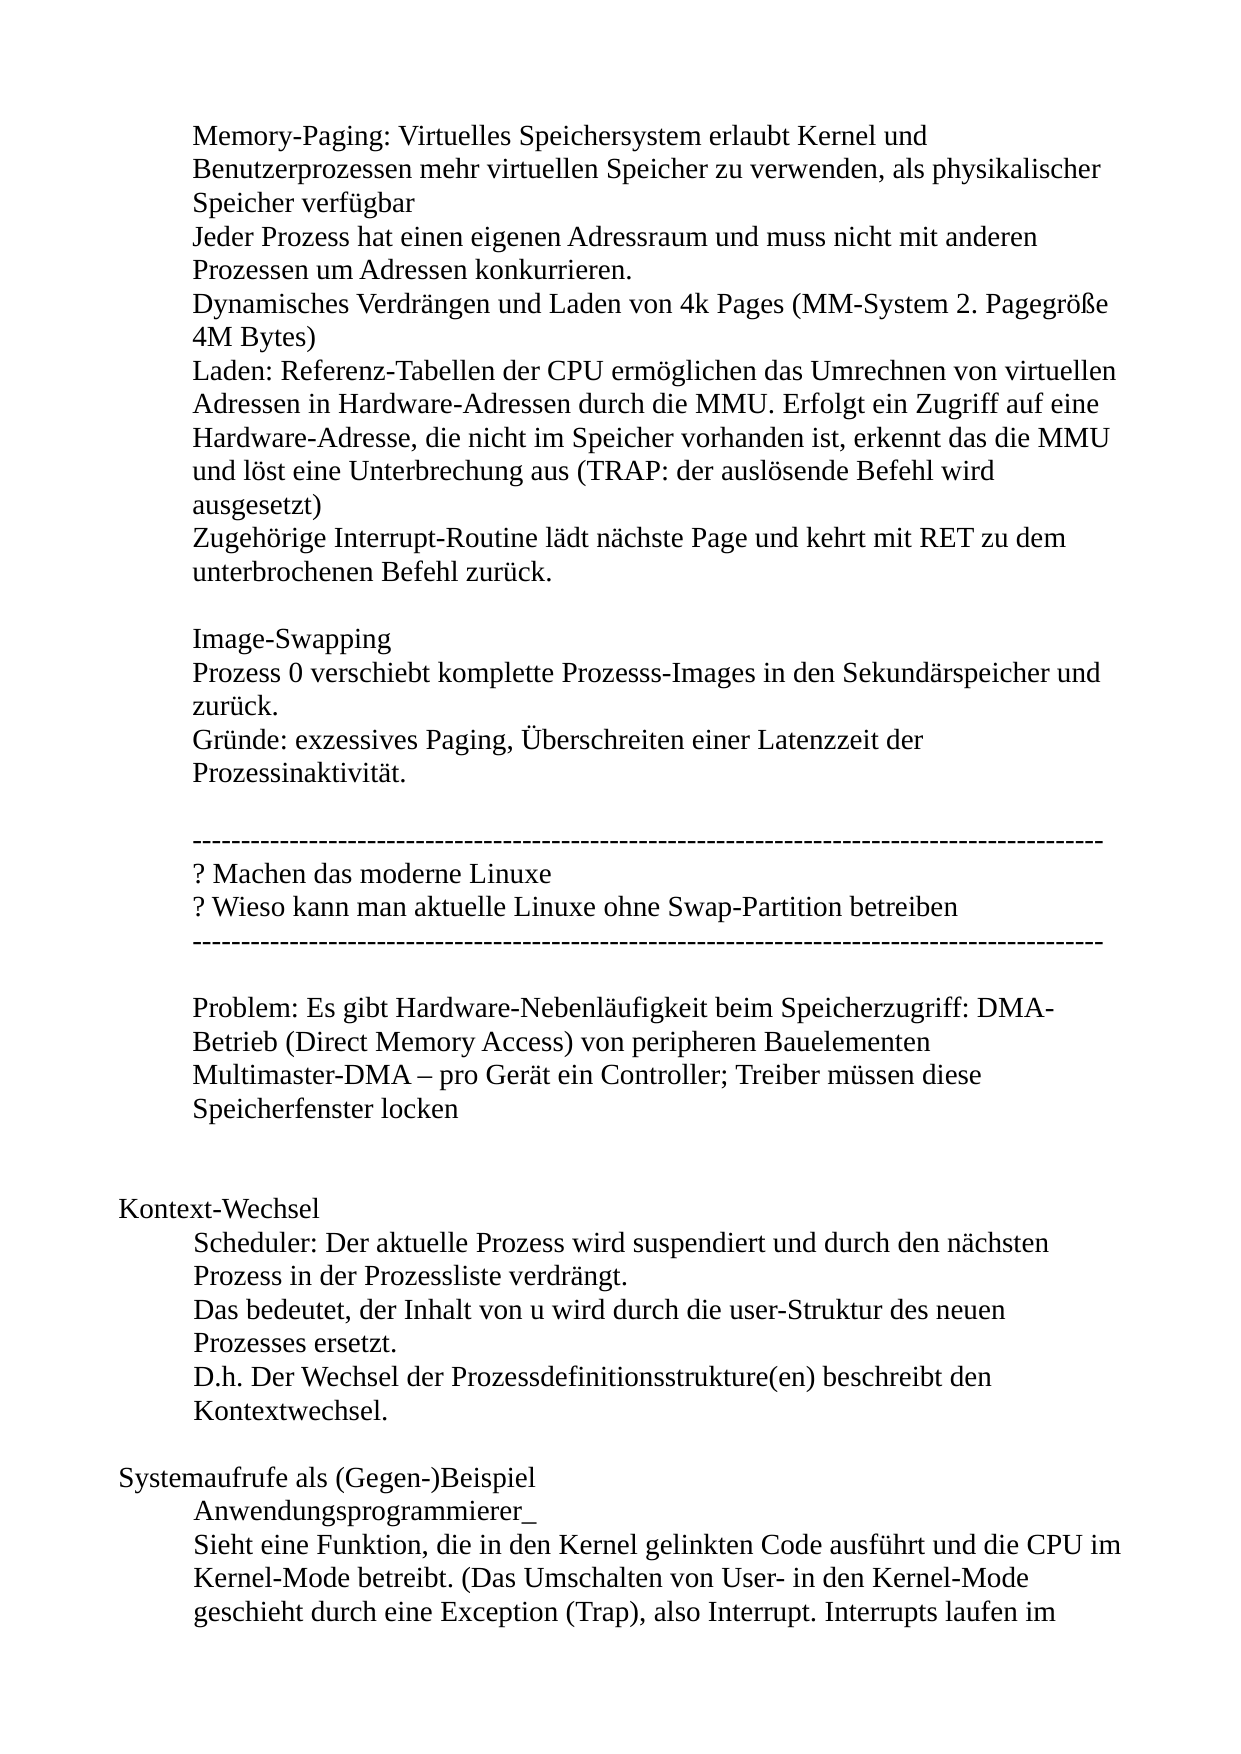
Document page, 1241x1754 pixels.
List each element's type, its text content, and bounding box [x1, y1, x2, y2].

text Jeder Prozess hat einen eigenen Adressraum und muss nicht mit anderen Prozessen um Adressen konkurrieren. [118, 219, 1122, 286]
text Zugehörige Interrupt-Routine lädt nächste Page und kehrt mit RET zu dem unterbrochenen Befehl zurück. [118, 521, 1122, 588]
text Problem: Es gibt Hardware-Nebenläufigkeit beim Speicherzugriff: DMA- Betrieb (Direct Memory Access) von peripheren Bauelementen [118, 990, 1122, 1057]
text Gründe: exzessives Paging, Überschreiten einer Latenzzeit der Prozessinaktivität. [118, 722, 1122, 789]
text Anwendungsprogrammierer_ [193, 1493, 1122, 1527]
text Memory-Paging: Virtuelles Speichersystem erlaubt Kernel und Benutzerprozessen mehr virtuellen Speicher zu verwenden, als physikalischer Speicher verfügbar [118, 118, 1122, 219]
text Systemaufrufe als (Gegen-)Beispiel [118, 1460, 1122, 1493]
text Laden: Referenz-Tabellen der CPU ermöglichen das Umrechnen von virtuellen Adressen in Hardware-Adressen durch die MMU. Erfolgt ein Zugriff auf eine Hardware-Adresse, die nicht im Speicher vorhanden ist, erkennt das die MMU und löst eine Unterbrechung aus (TRAP: der auslösende Befehl wird ausgesetzt) [118, 353, 1122, 521]
text Multimaster-DMA – pro Gerät ein Controller; Treiber müssen diese Speicherfenster locken [118, 1057, 1122, 1124]
text ? Wieso kann man aktuelle Linuxe ohne Swap-Partition betreiben [118, 889, 1122, 923]
text Image-Swapping [118, 621, 1122, 655]
text ---------------------------------------------------------------------------------------------- [118, 923, 1122, 957]
text Scheduler: Der aktuelle Prozess wird suspendiert und durch den nächsten Prozess in der Prozessliste verdrängt. [193, 1225, 1122, 1292]
text Sieht eine Funktion, die in den Kernel gelinkten Code ausführt und die CPU im Kernel-Mode betreibt. (Das Umschalten von User- in den Kernel-Mode geschieht durch eine Exception (Trap), also Interrupt. Interrupts laufen im [193, 1527, 1122, 1627]
text Kontext-Wechsel [118, 1191, 1122, 1225]
text ---------------------------------------------------------------------------------------------- [118, 822, 1122, 856]
text D.h. Der Wechsel der Prozessdefinitionsstrukture(en) beschreibt den Kontextwechsel. [193, 1359, 1122, 1426]
text ? Machen das moderne Linuxe [118, 856, 1122, 889]
text Prozess 0 verschiebt komplette Prozesss-Images in den Sekundärspeicher und zurück. [118, 655, 1122, 722]
text Das bedeutet, der Inhalt von u wird durch die user-Struktur des neuen Prozesses ersetzt. [193, 1292, 1122, 1359]
text Dynamisches Verdrängen und Laden von 4k Pages (MM-System 2. Pagegröße 4M Bytes) [118, 286, 1122, 353]
